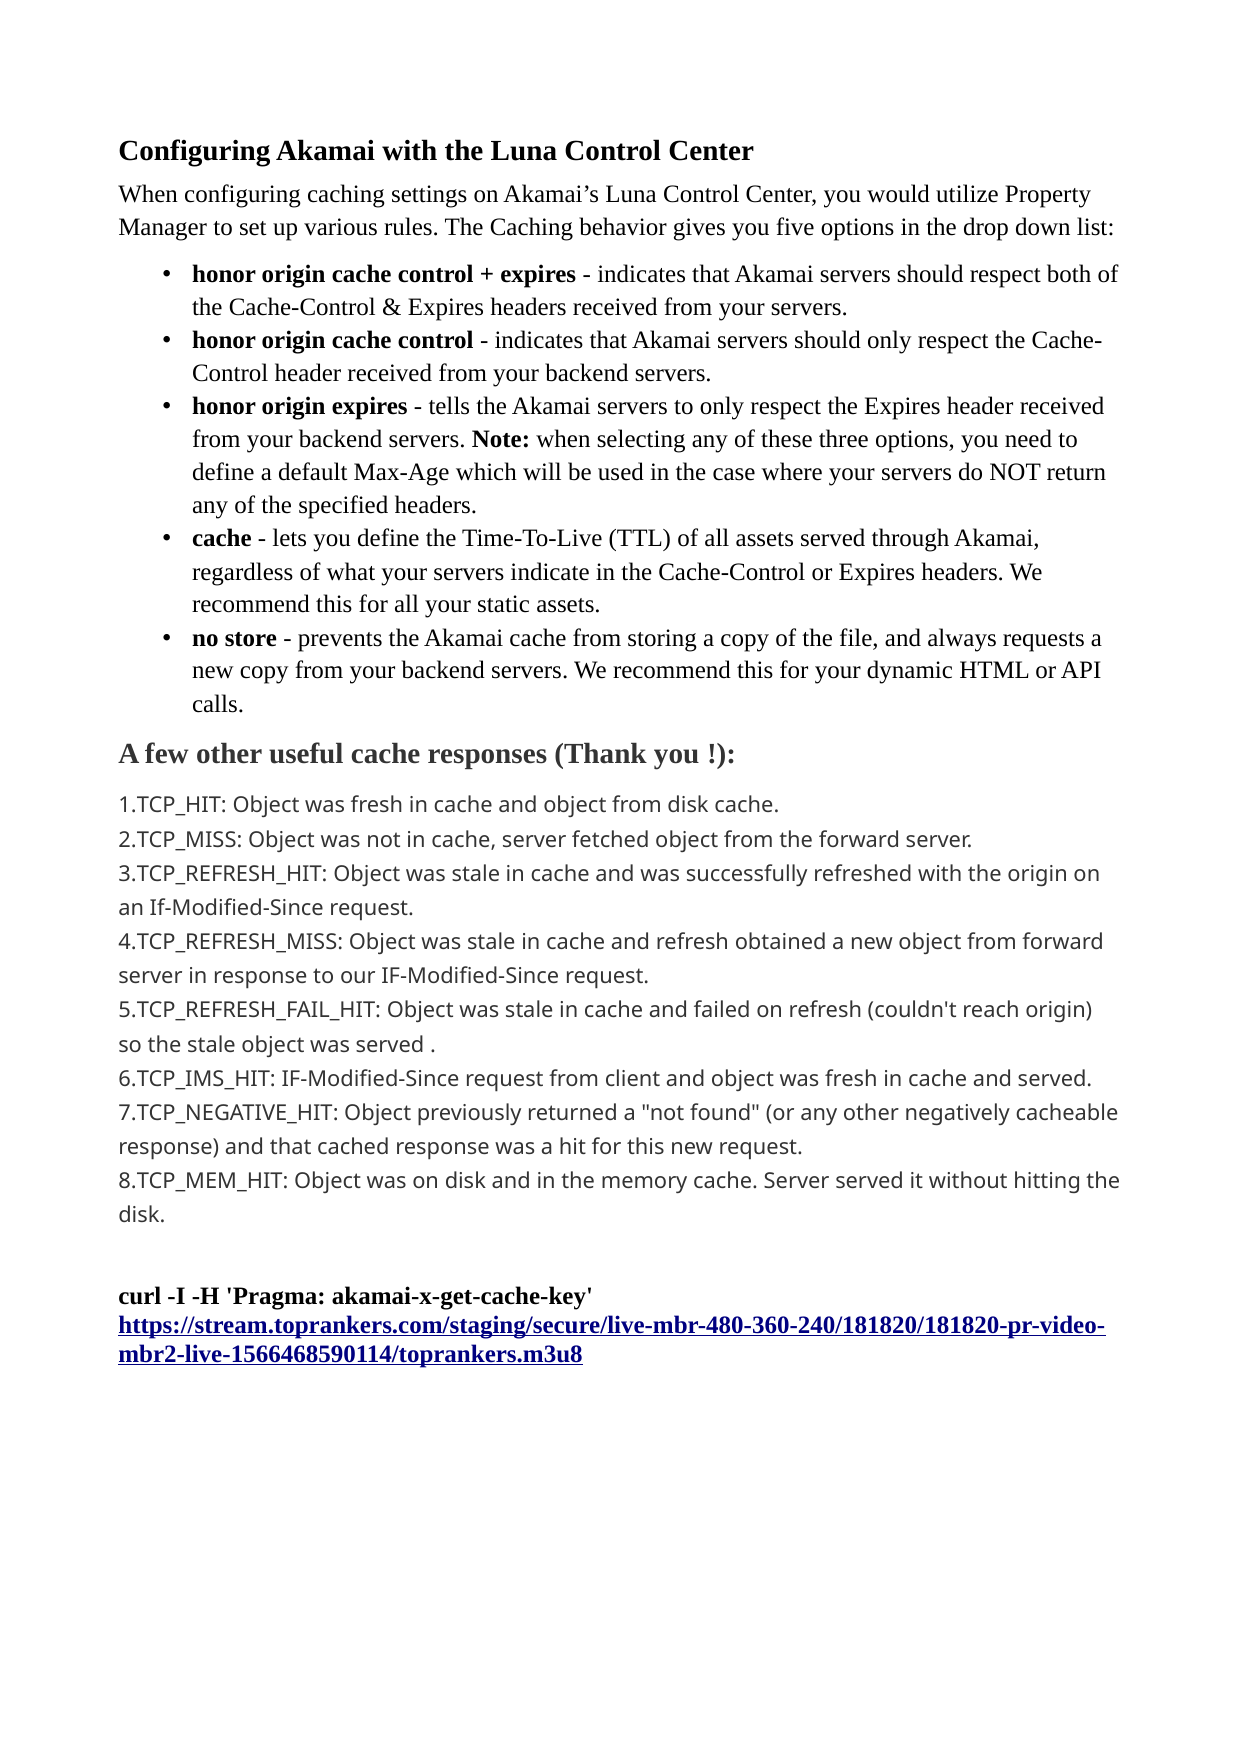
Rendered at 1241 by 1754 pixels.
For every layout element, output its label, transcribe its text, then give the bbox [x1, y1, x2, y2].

text A few other useful cache responses (Thank you ‌!): [118, 736, 1122, 770]
list TCP_REFRESH_HIT: Object was stale in cache and was successfully refreshed with the origin on an If-Modified-Since request. [118, 858, 1122, 922]
list honor origin expires - tells the Akamai servers to only respect the Expires header received from your backend servers. Note: when selecting any of these three options, you need to define a default Max-Age which will be used in the case where your servers do NOT return any of the specified headers. [162, 391, 1122, 519]
list TCP_REFRESH_FAIL_HIT: Object was stale in cache and failed on refresh (couldn't reach origin) so the stale object was served . [118, 994, 1122, 1058]
list TCP_NEGATIVE_HIT: Object previously returned a "not found" (or any other negatively cacheable response) and that cached response was a hit for this new request. [118, 1097, 1122, 1161]
list honor origin cache control - indicates that Akamai servers should only respect the Cache-Control header received from your backend servers. [162, 325, 1122, 387]
list no store - prevents the Akamai cache from storing a copy of the file, and always requests a new copy from your backend servers. We recommend this for your dynamic HTML or API calls. [162, 623, 1122, 717]
text curl -I -H 'Pragma: akamai-x-get-cache-key' https://stream.toprankers.com/staging/secure/live-mbr-480-360-240/181820/181820-pr-video-mbr2-live-1566468590114/toprankers.m3u8 [118, 1281, 1122, 1367]
list TCP_HIT: Object was fresh in cache and object from disk cache. [118, 789, 1122, 819]
list TCP_MISS: Object was not in cache, server fetched object from the forward server. [118, 823, 1122, 853]
list TCP_REFRESH_MISS: Object was stale in cache and refresh obtained a new object from forward server in response to our IF-Modified-Since request. [118, 926, 1122, 990]
list cache - lets you define the Time-To-Live (TTL) of all assets served through Akamai, regardless of what your servers indicate in the Cache-Control or Expires headers. We recommend this for all your static assets. [162, 523, 1122, 618]
subtitle Configuring Akamai with the Luna Control Center [118, 133, 1122, 166]
list TCP_MEM_HIT: Object was on disk and in the memory cache. Server served it without hitting the disk. [118, 1165, 1122, 1229]
list TCP_IMS_HIT: IF-Modified-Since request from client and object was fresh in cache and served. [118, 1063, 1122, 1092]
list honor origin cache control + expires - indicates that Akamai servers should respect both of the Cache-Control & Expires headers received from your servers. [162, 259, 1122, 321]
text When configuring caching settings on Akamai’s Luna Control Center, you would utilize Property Manager to set up various rules. The Caching behavior gives you five options in the drop down list: [118, 179, 1122, 241]
